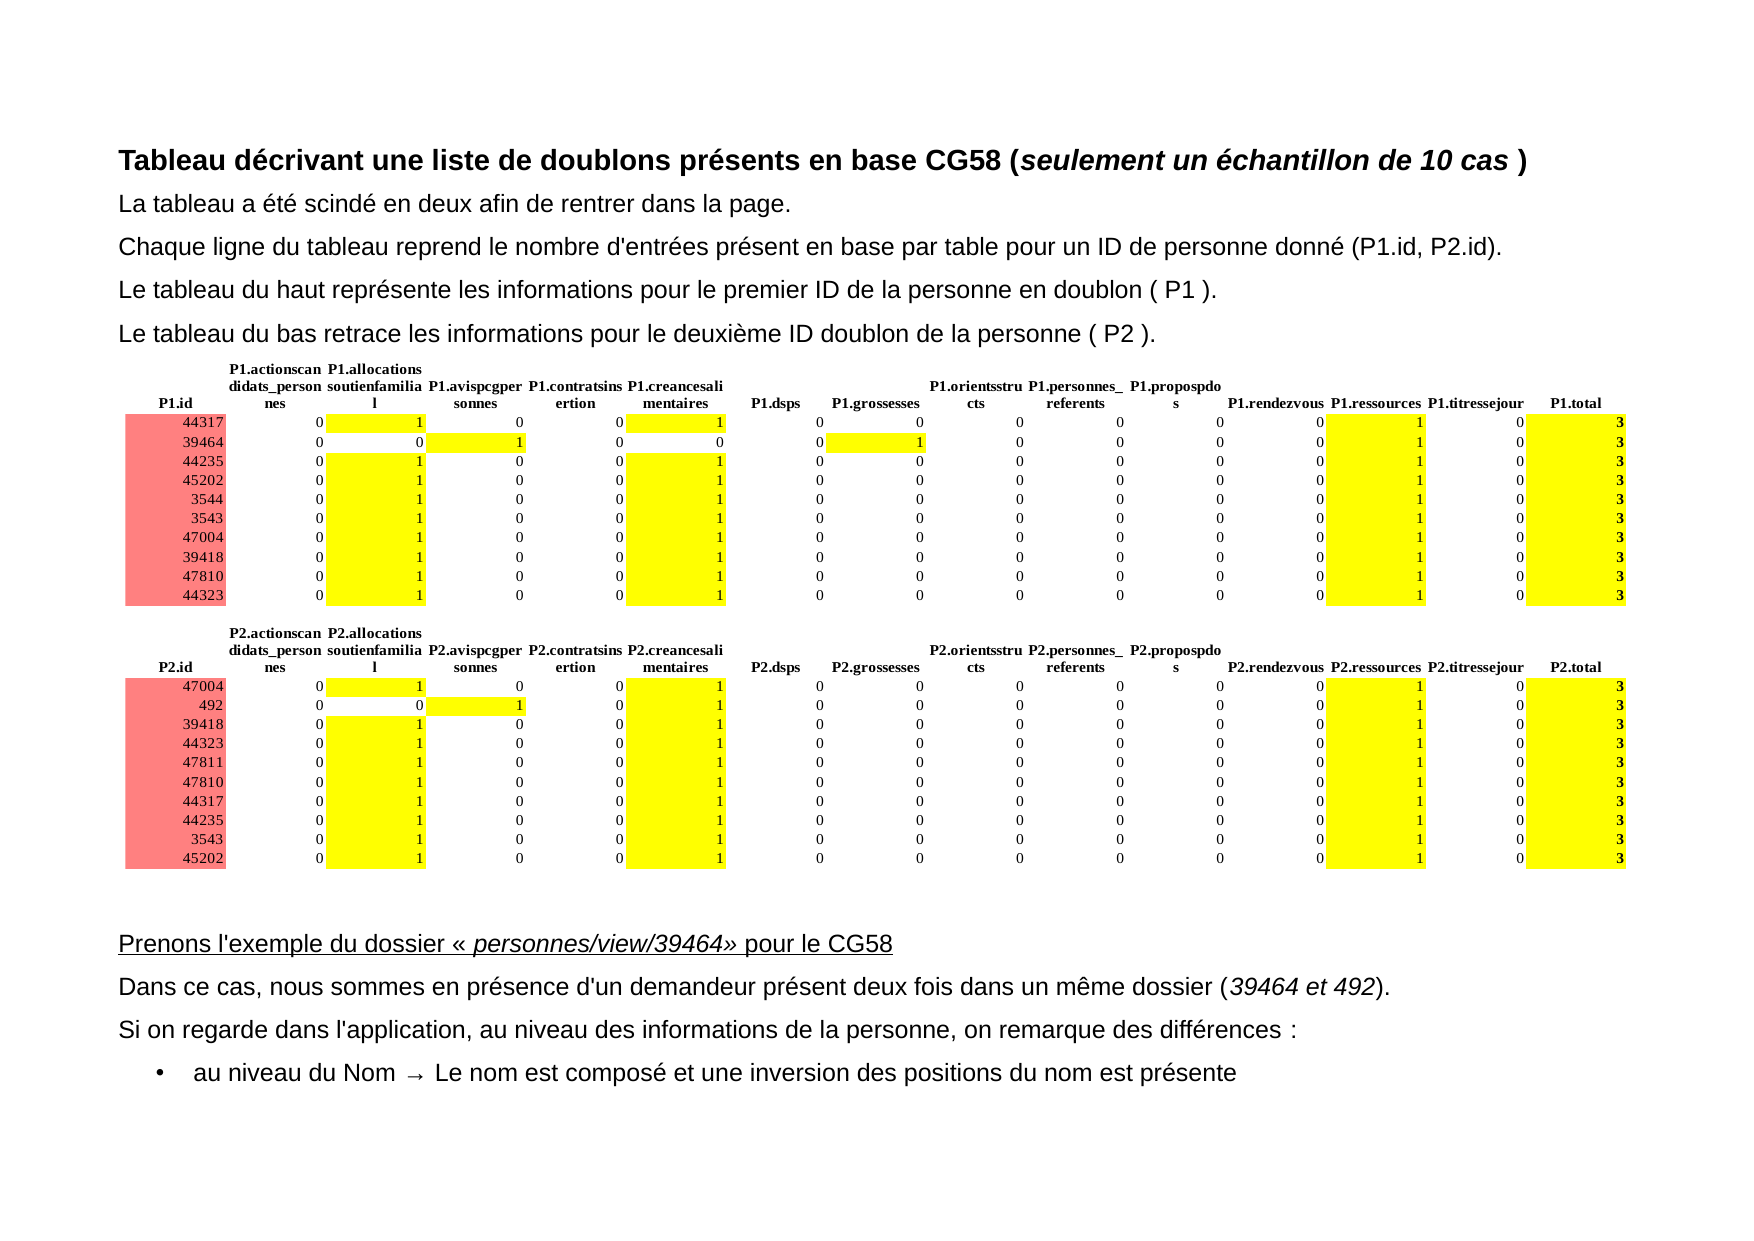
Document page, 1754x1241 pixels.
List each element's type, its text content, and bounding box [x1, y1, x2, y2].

text Dans ce cas, nous sommes en présence d'un demandeur présent deux fois dans un même dossier (39464 et 492). [118, 972, 1636, 1000]
text Le tableau du bas retrace les informations pour le deuxième ID doublon de la personne ( P2 ). [118, 318, 1636, 347]
subtitle Tableau décrivant une liste de doublons présents en base CG58 (seulement un échantillon de 10 cas ) [118, 143, 1636, 177]
text Chaque ligne du tableau reprend le nombre d'entrées présent en base par table pour un ID de personne donné (P1.id, P2.id). [118, 232, 1636, 261]
text La tableau a été scindé en deux afin de rentrer dans la page. [118, 189, 1636, 218]
text Prenons l'exemple du dossier « personnes/view/39464» pour le CG58 [118, 928, 1636, 957]
text Le tableau du haut représente les informations pour le premier ID de la personne en doublon ( P1 ). [118, 275, 1636, 304]
list au niveau du Nom → Le nom est composé et une inversion des positions du nom est présente [156, 1058, 1636, 1087]
text Si on regarde dans l'application, au niveau des informations de la personne, on remarque des différences : [118, 1015, 1636, 1043]
